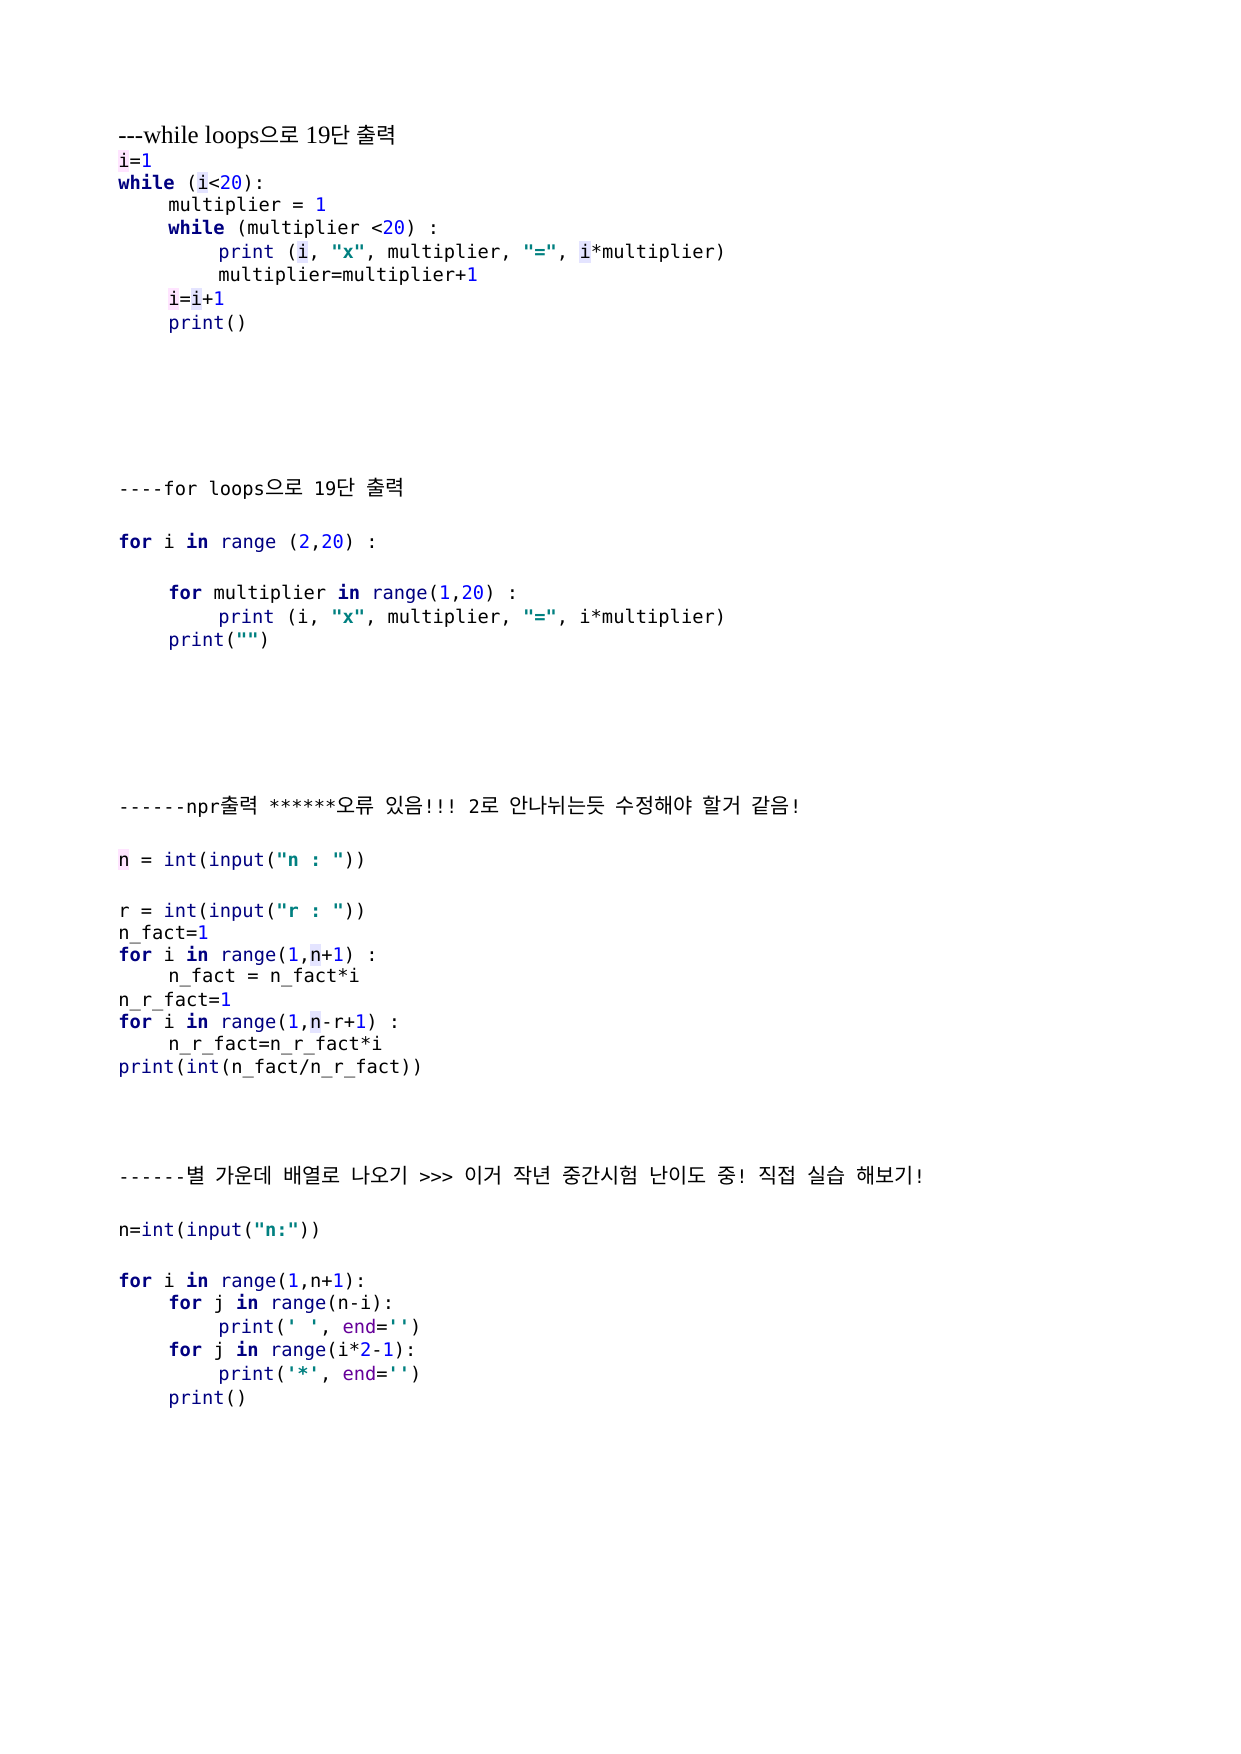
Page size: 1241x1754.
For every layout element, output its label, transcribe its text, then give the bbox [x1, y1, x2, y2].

text for i in range(1,n+1): [118, 1270, 1122, 1292]
text n_fact = n_fact*i [118, 966, 1122, 989]
text print('*', end='') [118, 1363, 1122, 1387]
text print("") [118, 629, 1122, 653]
text ---while loops으로 19단 출력 [118, 118, 1122, 150]
text print(int(n_fact/n_r_fact)) [118, 1057, 1122, 1078]
text ------npr출력 ******오류 있음!!! 2로 안나뉘는듯 수정해야 할거 같음! [118, 789, 1122, 819]
text print() [118, 312, 1122, 335]
text for i in range(1,n-r+1) : [118, 1011, 1122, 1033]
text ------별 가운데 배열로 나오기 >>> 이거 작년 중간시험 난이도 중! 직접 실습 해보기! [118, 1159, 1122, 1189]
text multiplier = 1 [118, 193, 1122, 217]
text for j in range(n-i): [118, 1292, 1122, 1316]
text while (multiplier <20) : [118, 217, 1122, 241]
text n_r_fact=1 [118, 989, 1122, 1011]
text ----for loops으로 19단 출력 [118, 471, 1122, 501]
text i=1 [118, 150, 1122, 172]
text n_fact=1 [118, 922, 1122, 944]
text n_r_fact=n_r_fact*i [118, 1033, 1122, 1057]
text r = int(input("r : ")) [118, 900, 1122, 922]
text multiplier=multiplier+1 [118, 264, 1122, 288]
text print (i, "x", multiplier, "=", i*multiplier) [118, 606, 1122, 629]
text while (i<20): [118, 172, 1122, 193]
text for multiplier in range(1,20) : [118, 582, 1122, 606]
text for j in range(i*2-1): [118, 1339, 1122, 1363]
text for i in range(1,n+1) : [118, 944, 1122, 966]
text print (i, "x", multiplier, "=", i*multiplier) [118, 241, 1122, 264]
text print(' ', end='') [118, 1316, 1122, 1339]
text n=int(input("n:")) [118, 1219, 1122, 1241]
text n = int(input("n : ")) [118, 848, 1122, 870]
text print() [118, 1387, 1122, 1410]
text for i in range (2,20) : [118, 531, 1122, 553]
text i=i+1 [118, 288, 1122, 312]
